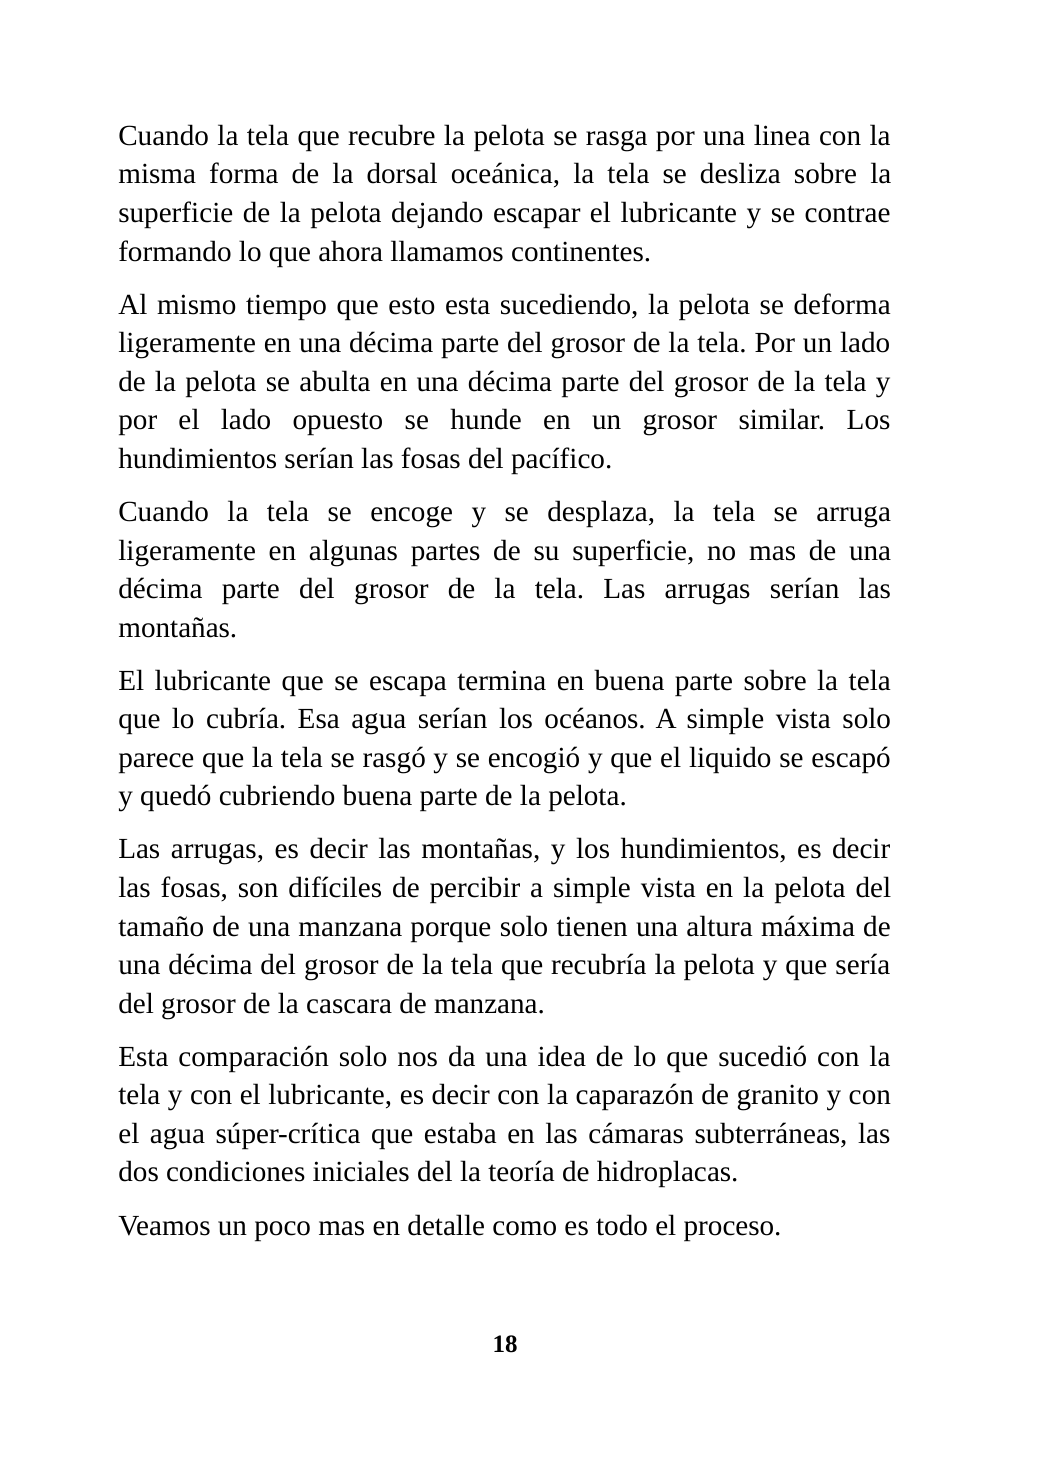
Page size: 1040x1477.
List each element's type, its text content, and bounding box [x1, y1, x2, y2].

text Veamos un poco mas en detalle como es todo el proceso. [118, 1208, 892, 1241]
text Esta comparación solo nos da una idea de lo que sucedió con la tela y con el lubricante, es decir con la caparazón de granito y con el agua súper-crítica que estaba en las cámaras subterráneas, las dos condiciones iniciales del la teoría de hidroplacas. [118, 1039, 892, 1188]
text Al mismo tiempo que esto esta sucediendo, la pelota se deforma ligeramente en una décima parte del grosor de la tela. Por un lado de la pelota se abulta en una décima parte del grosor de la tela y por el lado opuesto se hunde en un grosor similar. Los hundimientos serían las fosas del pacífico. [118, 287, 892, 474]
text Las arrugas, es decir las montañas, y los hundimientos, es decir las fosas, son difíciles de percibir a simple vista en la pelota del tamaño de una manzana porque solo tienen una altura máxima de una décima del grosor de la tela que recubría la pelota y que sería del grosor de la cascara de manzana. [118, 832, 892, 1019]
text El lubricante que se escapa termina en buena parte sobre la tela que lo cubría. Esa agua serían los océanos. A simple vista solo parece que la tela se rasgó y se encogió y que el liquido se escapó y quedó cubriendo buena parte de la pelota. [118, 663, 892, 812]
text Cuando la tela que recubre la pelota se rasga por una linea con la misma forma de la dorsal oceánica, la tela se desliza sobre la superficie de la pelota dejando escapar el lubricante y se contrae formando lo que ahora llamamos continentes. [118, 118, 892, 267]
text Cuando la tela se encoge y se desplaza, la tela se arruga ligeramente en algunas partes de su superficie, no mas de una décima parte del grosor de la tela. Las arrugas serían las montañas. [118, 494, 892, 643]
